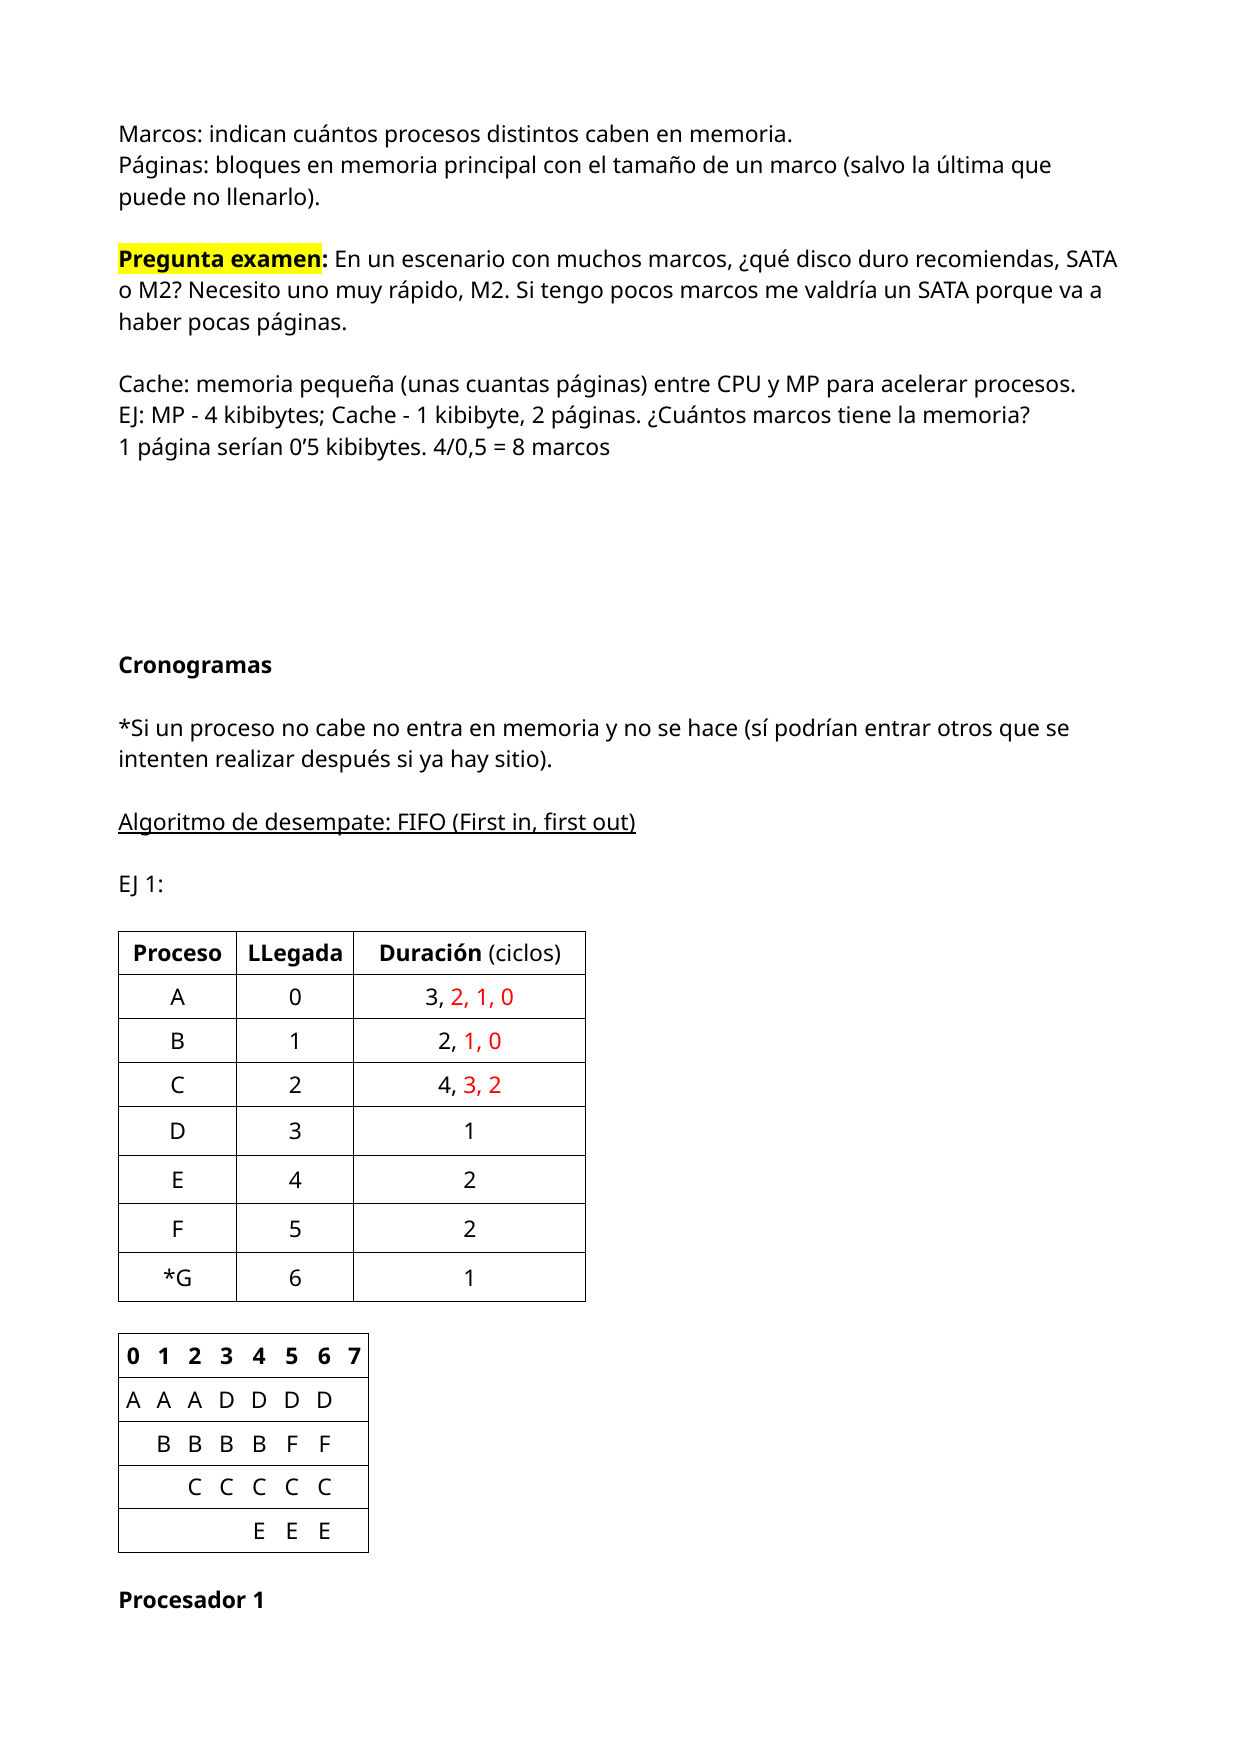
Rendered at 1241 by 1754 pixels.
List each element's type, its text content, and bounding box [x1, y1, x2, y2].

table_cell F [308, 1422, 341, 1464]
table_cell 2 [237, 1063, 353, 1106]
table_cell [210, 1509, 243, 1552]
table_cell 4, 3, 2 [354, 1063, 585, 1106]
table_cell [341, 1466, 368, 1508]
table_cell 2, 1, 0 [354, 1019, 585, 1062]
table_cell 1 [354, 1107, 585, 1154]
table_cell 6 [237, 1253, 353, 1301]
table_cell D [243, 1378, 275, 1421]
text Cronogramas [118, 649, 1122, 681]
table_header 2 [179, 1334, 210, 1377]
text Páginas: bloques en memoria principal con el tamaño de un marco (salvo la última que puede no llenarlo). [118, 149, 1122, 212]
table_cell A [119, 1378, 148, 1421]
table_cell C [179, 1466, 210, 1508]
table_header LLegada [237, 932, 353, 974]
table_header 4 [243, 1334, 275, 1377]
text *Si un proceso no cabe no entra en memoria y no se hace (sí podrían entrar otros que se intenten realizar después si ya hay sitio). [118, 712, 1122, 774]
table_cell [119, 1509, 148, 1552]
table_header 6 [308, 1334, 341, 1377]
table_cell A [119, 975, 236, 1018]
table_header 5 [275, 1334, 308, 1377]
table_cell C [275, 1466, 308, 1508]
table_cell C [243, 1466, 275, 1508]
table_cell E [275, 1509, 308, 1552]
table_cell 2 [354, 1204, 585, 1252]
table_header 1 [148, 1334, 179, 1377]
table_header 3 [210, 1334, 243, 1377]
text Algoritmo de desempate: FIFO (First in, first out) [118, 806, 1122, 837]
table_cell [341, 1509, 368, 1552]
table_cell F [119, 1204, 236, 1252]
table_cell 3 [237, 1107, 353, 1154]
table_cell 5 [237, 1204, 353, 1252]
table_header Proceso [119, 932, 236, 974]
table_cell 1 [354, 1253, 585, 1301]
text Procesador 1 [118, 1584, 1122, 1616]
text Pregunta examen: En un escenario con muchos marcos, ¿qué disco duro recomiendas, SATA o M2? Necesito uno muy rápido, M2. Si tengo pocos marcos me valdría un SATA porque va a haber pocas páginas. [118, 243, 1122, 337]
table_cell *G [119, 1253, 236, 1301]
table_cell A [179, 1378, 210, 1421]
table_cell D [119, 1107, 236, 1154]
table_cell C [210, 1466, 243, 1508]
table_cell B [119, 1019, 236, 1062]
table_cell D [275, 1378, 308, 1421]
table_cell 3, 2, 1, 0 [354, 975, 585, 1018]
table_cell C [308, 1466, 341, 1508]
table_cell 2 [354, 1156, 585, 1203]
text EJ 1: [118, 868, 1122, 899]
table_cell 1 [237, 1019, 353, 1062]
table_header 0 [119, 1334, 148, 1377]
table_cell [179, 1509, 210, 1552]
table_cell [119, 1466, 148, 1508]
table_cell B [243, 1422, 275, 1464]
table_cell [148, 1466, 179, 1508]
table_cell C [119, 1063, 236, 1106]
table_cell [119, 1422, 148, 1464]
table_header Duración (ciclos) [354, 932, 585, 974]
table_cell B [179, 1422, 210, 1464]
table_cell A [148, 1378, 179, 1421]
table_cell D [210, 1378, 243, 1421]
table_cell E [119, 1156, 236, 1203]
text EJ: MP - 4 kibibytes; Cache - 1 kibibyte, 2 páginas. ¿Cuántos marcos tiene la memoria? [118, 399, 1122, 431]
table_cell [148, 1509, 179, 1552]
text Marcos: indican cuántos procesos distintos caben en memoria. [118, 118, 1122, 149]
table_cell 4 [237, 1156, 353, 1203]
table_cell E [308, 1509, 341, 1552]
table_cell B [210, 1422, 243, 1464]
text 1 página serían 0’5 kibibytes. 4/0,5 = 8 marcos [118, 431, 1122, 462]
table_cell F [275, 1422, 308, 1464]
table_cell B [148, 1422, 179, 1464]
table_cell [341, 1422, 368, 1464]
table_cell E [243, 1509, 275, 1552]
text Cache: memoria pequeña (unas cuantas páginas) entre CPU y MP para acelerar procesos. [118, 368, 1122, 399]
table_header 7 [341, 1334, 368, 1377]
table_cell [341, 1378, 368, 1421]
table_cell 0 [237, 975, 353, 1018]
table_cell D [308, 1378, 341, 1421]
